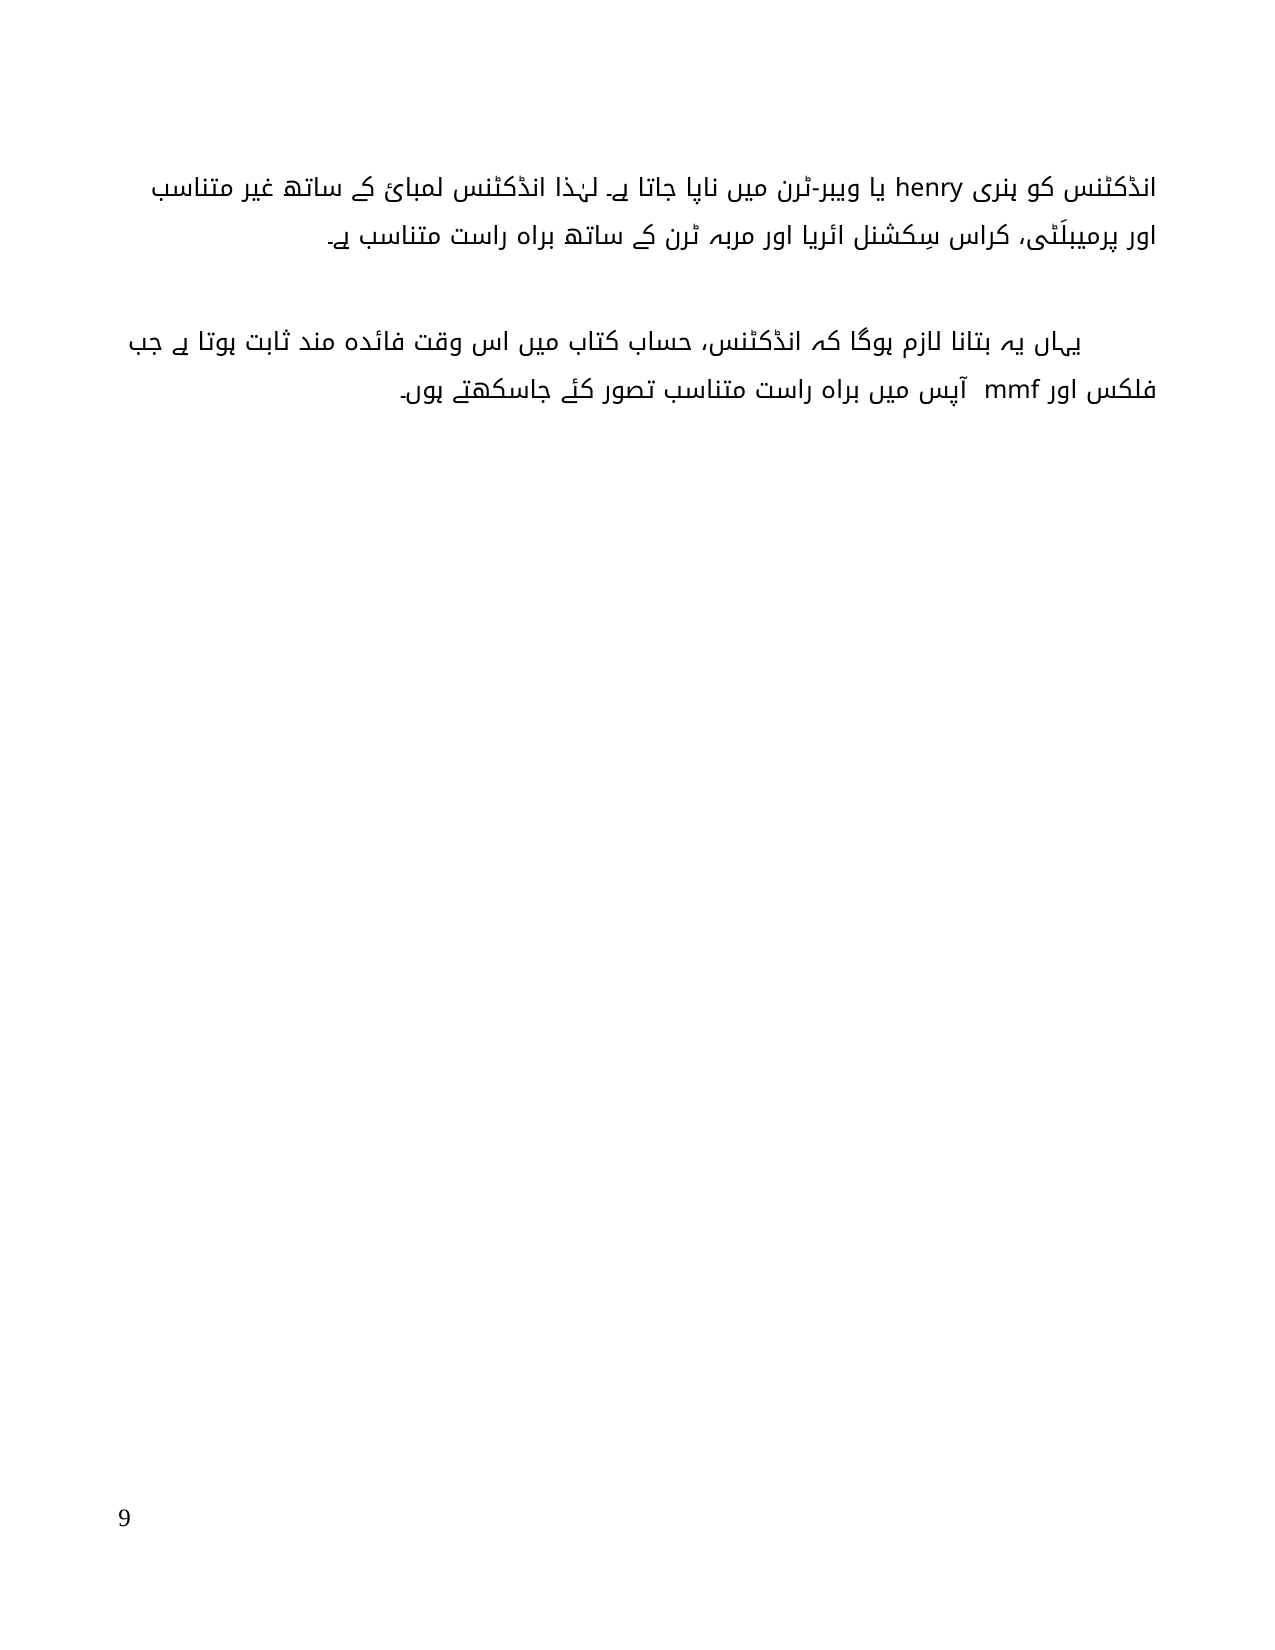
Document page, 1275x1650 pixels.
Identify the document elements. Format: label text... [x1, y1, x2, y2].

text انڈکٹنس کو ہنری henry یا ویبر-ٹرن میں ناپا جاتا ہے۔ لہٰذا انڈکٹنس لمبائ کے ساتھ غیر متناسب اور پرمیبلَٹی، کراس سِکشنل ائریا اور مربہ ٹرن کے ساتھ براہ راست متناسب ہے۔ [118, 165, 1157, 259]
text یہاں یہ بتانا لازم ہوگا کہ انڈکٹنس، حساب کتاب میں اس وقت فائدہ مند ثابت ہوتا ہے جب فلکس اور mmf آپس میں براہ راست متناسب تصور کئے جاسکھتے ہوں۔ [118, 318, 1157, 413]
